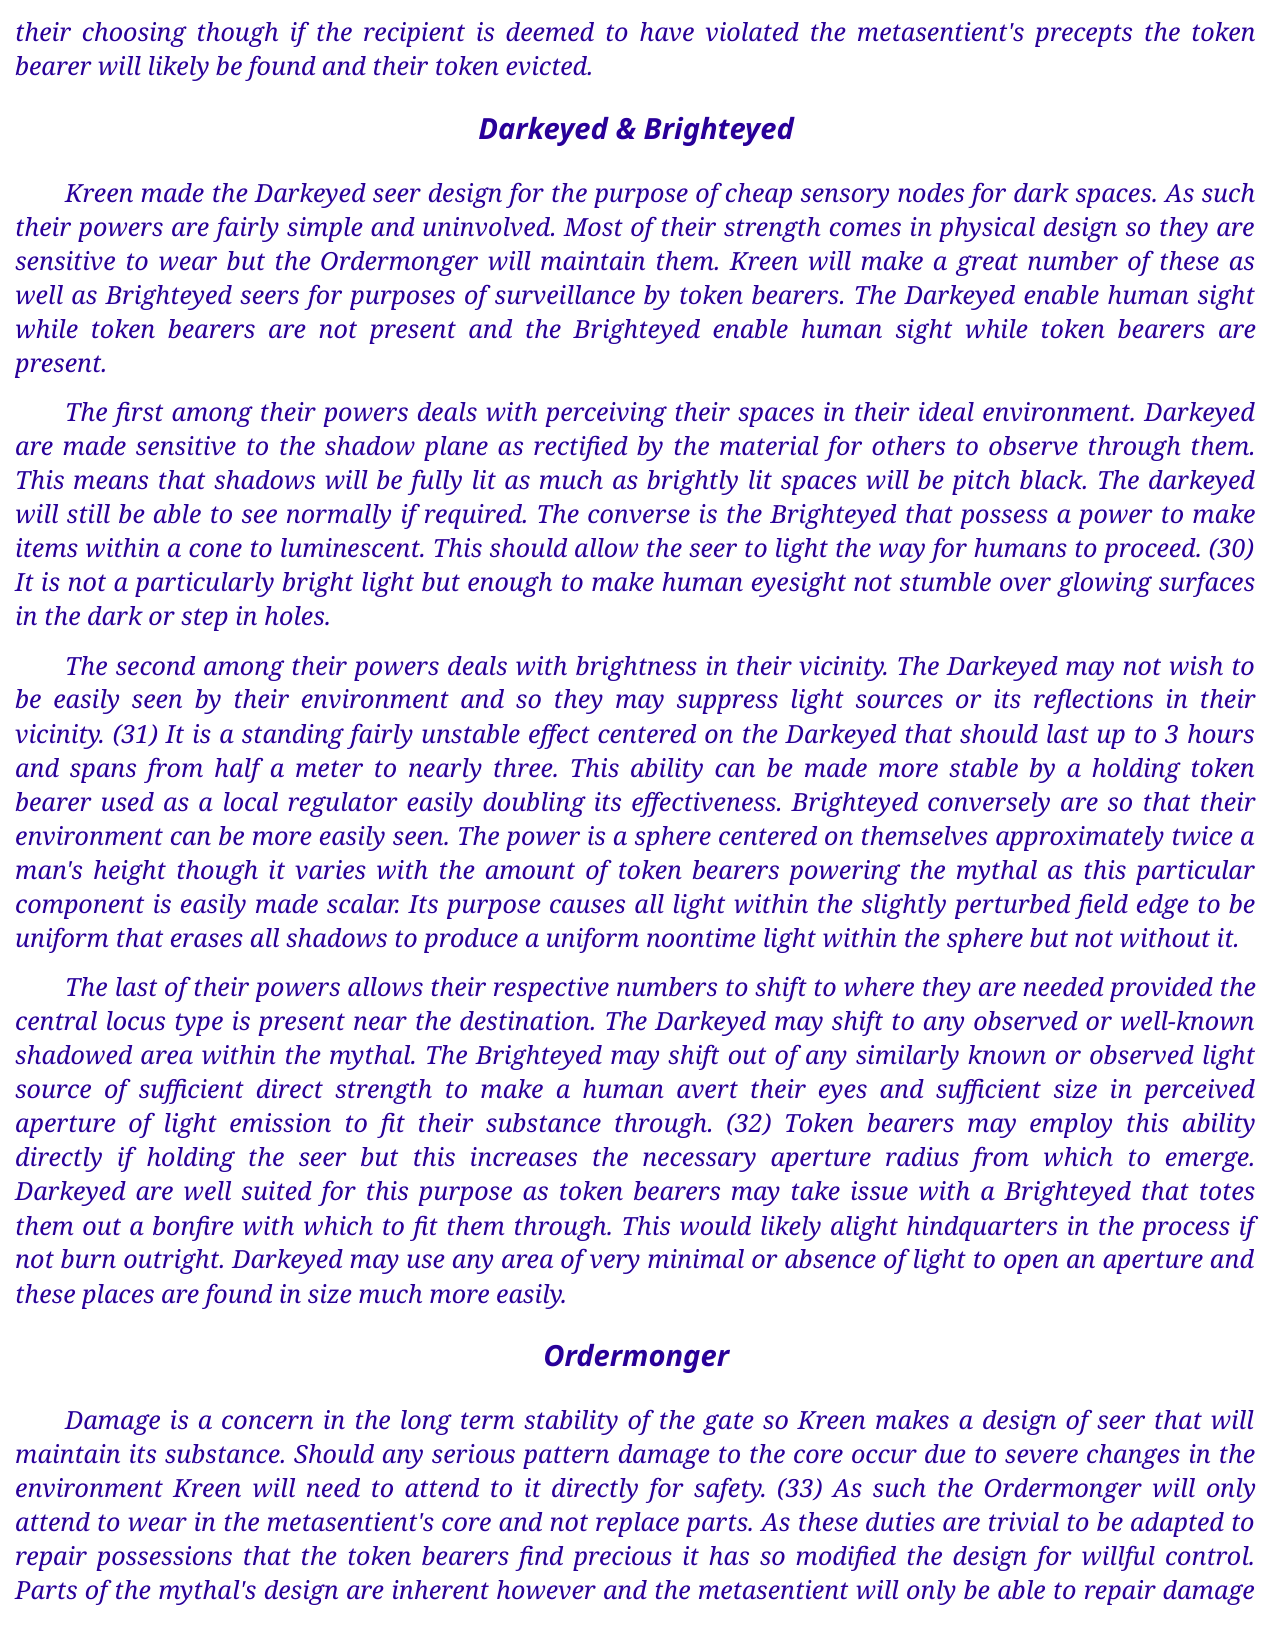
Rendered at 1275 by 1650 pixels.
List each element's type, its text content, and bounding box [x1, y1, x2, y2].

subtitle Ordermonger [15, 1335, 1260, 1375]
text The second among their powers deals with brightness in their vicinity. The Darkeyed may not wish to be easily seen by their environment and so they may suppress light sources or its reflections in their vicinity. (31) It is a standing fairly unstable effect centered on the Darkeyed that should last up to 3 hours and spans from half a meter to nearly three. This ability can be made more stable by a holding token bearer used as a local regulator easily doubling its effectiveness. Brighteyed conversely are so that their environment can be more easily seen. The power is a sphere centered on themselves approximately twice a man's height though it varies with the amount of token bearers powering the mythal as this particular component is easily made scalar. Its purpose causes all light within the slightly perturbed field edge to be uniform that erases all shadows to produce a uniform noontime light within the sphere but not without it. [15, 648, 1260, 955]
text The last of their powers allows their respective numbers to shift to where they are needed provided the central locus type is present near the destination. The Darkeyed may shift to any observed or well-known shadowed area within the mythal. The Brighteyed may shift out of any similarly known or observed light source of sufficient direct strength to make a human avert their eyes and sufficient size in perceived aperture of light emission to fit their substance through. (32) Token bearers may employ this ability directly if holding the seer but this increases the necessary aperture radius from which to emerge. Darkeyed are well suited for this purpose as token bearers may take issue with a Brighteyed that totes them out a bonfire with which to fit them through. This would likely alight hindquarters in the process if not burn outright. Darkeyed may use any area of very minimal or absence of light to open an aperture and these places are found in size much more easily. [15, 970, 1260, 1310]
text Damage is a concern in the long term stability of the gate so Kreen makes a design of seer that will maintain its substance. Should any serious pattern damage to the core occur due to severe changes in the environment Kreen will need to attend to it directly for safety. (33) As such the Ordermonger will only attend to wear in the metasentient's core and not replace parts. As these duties are trivial to be adapted to repair possessions that the token bearers find precious it has so modified the design for willful control. Parts of the mythal's design are inherent however and the metasentient will only be able to repair damage [15, 1402, 1260, 1607]
text The first among their powers deals with perceiving their spaces in their ideal environment. Darkeyed are made sensitive to the shadow plane as rectified by the material for others to observe through them. This means that shadows will be fully lit as much as brightly lit spaces will be pitch black. The darkeyed will still be able to see normally if required. The converse is the Brighteyed that possess a power to make items within a cone to luminescent. This should allow the seer to light the way for humans to proceed. (30) It is not a particularly bright light but enough to make human eyesight not stumble over glowing surfaces in the dark or step in holes. [15, 395, 1260, 633]
text their choosing though if the recipient is deemed to have violated the metasentient's precepts the token bearer will likely be found and their token evicted. [15, 15, 1260, 83]
subtitle Darkeyed & Brighteyed [15, 108, 1260, 148]
text Kreen made the Darkeyed seer design for the purpose of cheap sensory nodes for dark spaces. As such their powers are fairly simple and uninvolved. Most of their strength comes in physical design so they are sensitive to wear but the Ordermonger will maintain them. Kreen will make a great number of these as well as Brighteyed seers for purposes of surveillance by token bearers. The Darkeyed enable human sight while token bearers are not present and the Brighteyed enable human sight while token bearers are present. [15, 175, 1260, 380]
